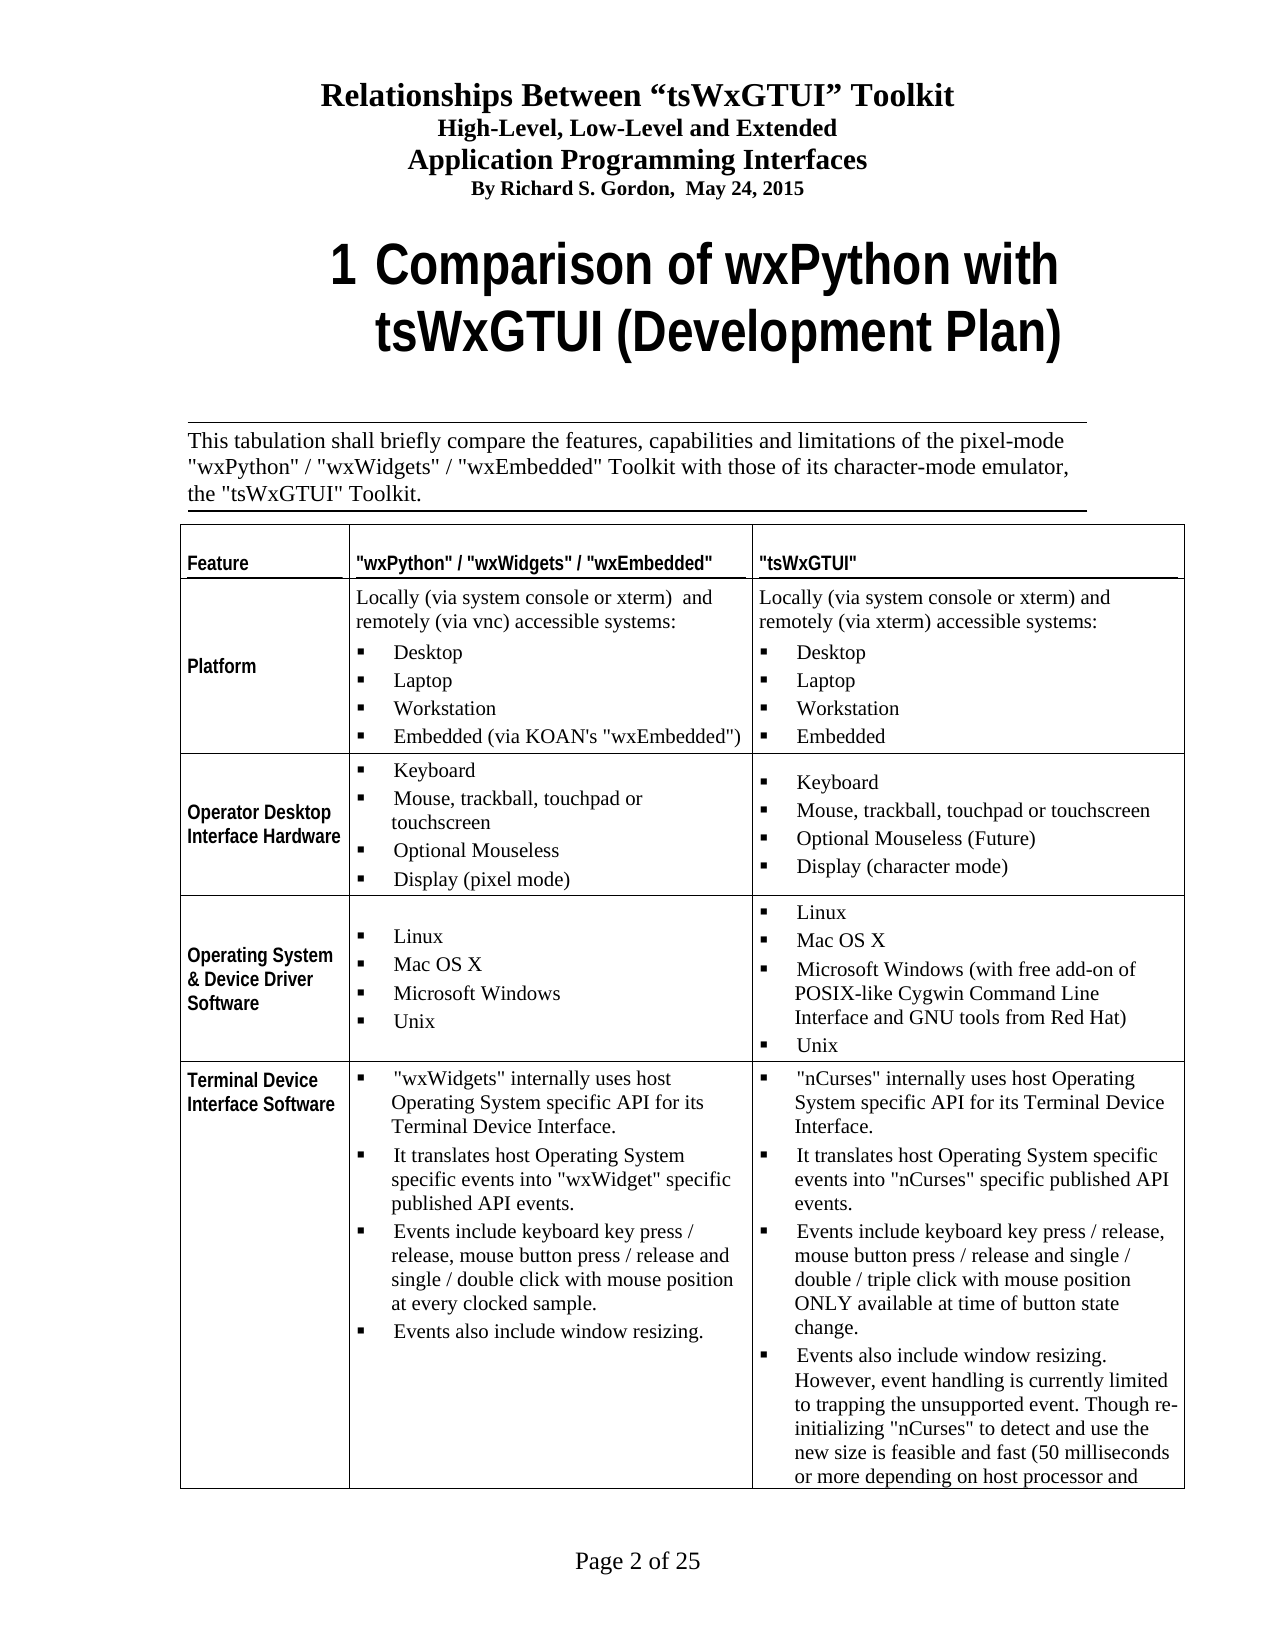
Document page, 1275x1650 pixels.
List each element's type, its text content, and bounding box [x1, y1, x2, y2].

table_cell Terminal Device Interface Software [181, 1062, 349, 1488]
table_cell Linux Mac OS X Microsoft Windows Unix [350, 896, 752, 1061]
table_cell Operating System & Device Driver Software [181, 896, 349, 1061]
text This tabulation shall briefly compare the features, capabilities and limitations of the pixel-mode "wxPython" / "wxWidgets" / "wxEmbedded" Toolkit with those of its character-mode emulator, the "tsWxGTUI" Toolkit. [187, 423, 1087, 512]
table_cell "wxWidgets" internally uses host Operating System specific API for its Terminal Device Interface. It translates host Operating System specific events into "wxWidget" specific published API events. Events include keyboard key press / release, mouse button press / release and single / double click with mouse position at every clocked sample. Events also include window resizing. [350, 1062, 752, 1488]
table_header Feature [181, 525, 349, 578]
subtitle Comparison of wxPython with tsWxGTUI (Development Plan) [330, 230, 1275, 364]
table_cell "nCurses" internally uses host Operating System specific API for its Terminal Device Interface. It translates host Operating System specific events into "nCurses" specific published API events. Events include keyboard key press / release, mouse button press / release and single / double / triple click with mouse position ONLY available at time of button state change. Events also include window resizing. However, event handling is currently limited to trapping the unsupported event. Though re-initializing "nCurses" to detect and use the new size is feasible and fast (50 milliseconds or more depending on host processor and [753, 1062, 1184, 1488]
table_cell Locally (via system console or xterm) and remotely (via xterm) accessible systems: Desktop Laptop Workstation Embedded [753, 579, 1184, 753]
table_cell Platform [181, 579, 349, 753]
table_cell Operator Desktop Interface Hardware [181, 754, 349, 895]
table_cell Linux Mac OS X Microsoft Windows (with free add-on of POSIX-like Cygwin Command Line Interface and GNU tools from Red Hat) Unix [753, 896, 1184, 1061]
table_cell Locally (via system console or xterm) and remotely (via vnc) accessible systems: Desktop Laptop Workstation Embedded (via KOAN's "wxEmbedded") [350, 579, 752, 753]
table_cell Keyboard Mouse, trackball, touchpad or touchscreen Optional Mouseless (Future) Display (character mode) [753, 754, 1184, 895]
table_cell Keyboard Mouse, trackball, touchpad or touchscreen Optional Mouseless Display (pixel mode) [350, 754, 752, 895]
table_header "wxPython" / "wxWidgets" / "wxEmbedded" [350, 525, 752, 578]
table_header "tsWxGTUI" [753, 525, 1184, 578]
